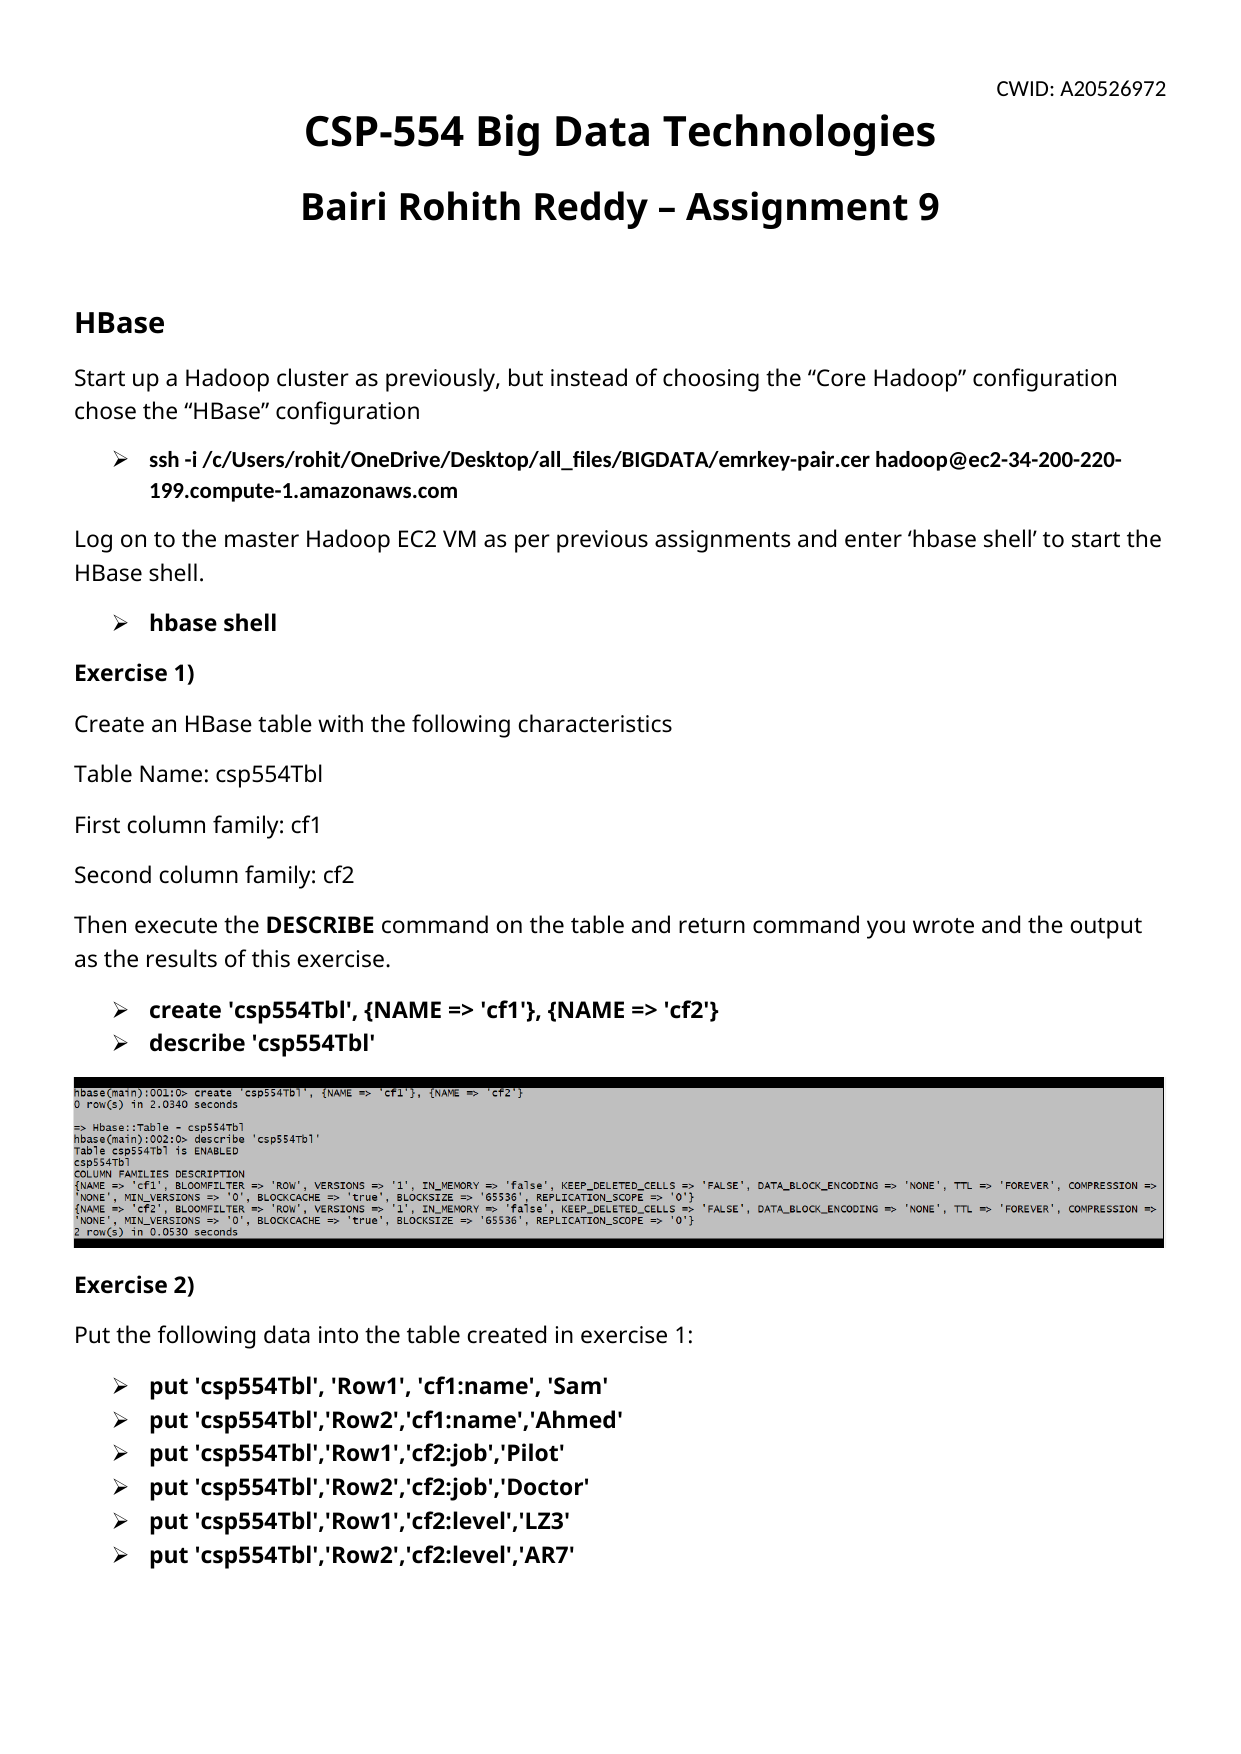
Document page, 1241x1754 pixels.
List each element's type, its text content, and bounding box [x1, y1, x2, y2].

text Second column family: cf2 [74, 859, 1166, 890]
list hbase shell [111, 607, 1166, 638]
picture [73, 1077, 1167, 1248]
list put 'csp554Tbl','Row1','cf2:level','LZ3' [111, 1505, 1166, 1536]
text HBase [74, 302, 1166, 342]
text Table Name: csp554Tbl [74, 758, 1166, 789]
text Exercise 1) [74, 657, 1166, 688]
text First column family: cf1 [74, 808, 1166, 840]
list put 'csp554Tbl','Row2','cf1:name','Ahmed' [111, 1403, 1166, 1435]
list put 'csp554Tbl','Row2','cf2:level','AR7' [111, 1538, 1166, 1570]
list put 'csp554Tbl', 'Row1', 'cf1:name', 'Sam' [111, 1370, 1166, 1401]
list describe 'csp554Tbl' [111, 1027, 1166, 1058]
list ssh -i /c/Users/rohit/OneDrive/Desktop/all_files/BIGDATA/emrkey-pair.cer hadoop@ec2-34-200-220-199.compute-1.amazonaws.com [111, 446, 1166, 504]
text Put the following data into the table created in exercise 1: [74, 1319, 1166, 1351]
text Bairi Rohith Reddy – Assignment 9 [74, 180, 1166, 231]
text CSP-554 Big Data Technologies [74, 102, 1166, 159]
list create 'csp554Tbl', {NAME => 'cf1'}, {NAME => 'cf2'} [111, 993, 1166, 1025]
text Start up a Hadoop cluster as previously, but instead of choosing the “Core Hadoop” configuration chose the “HBase” configuration [74, 361, 1166, 426]
text Then execute the DESCRIBE command on the table and return command you wrote and the output as the results of this exercise. [74, 909, 1166, 974]
text Log on to the master Hadoop EC2 VM as per previous assignments and enter ‘hbase shell’ to start the HBase shell. [74, 523, 1166, 588]
text Exercise 2) [74, 1248, 1166, 1300]
list put 'csp554Tbl','Row2','cf2:job','Doctor' [111, 1471, 1166, 1502]
text Create an HBase table with the following characteristics [74, 708, 1166, 739]
list put 'csp554Tbl','Row1','cf2:job','Pilot' [111, 1437, 1166, 1468]
